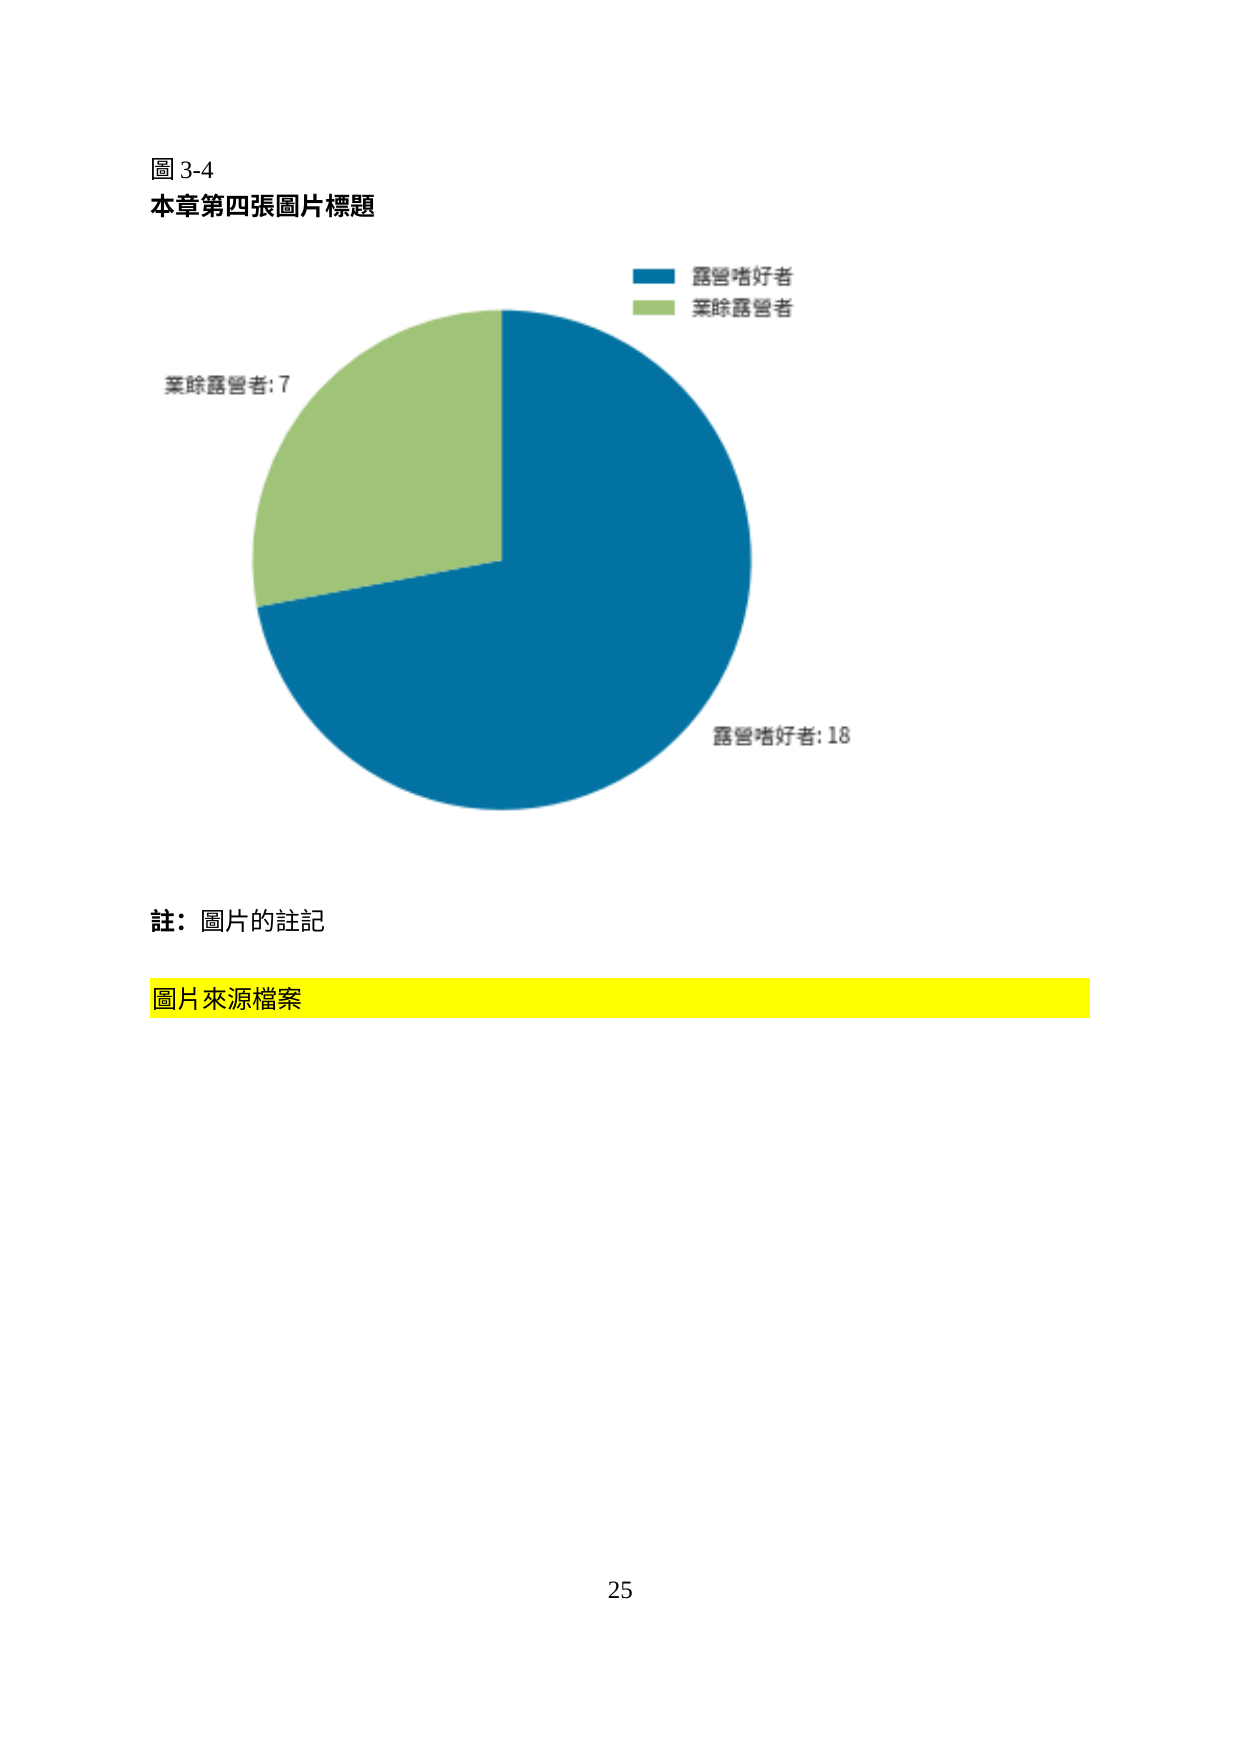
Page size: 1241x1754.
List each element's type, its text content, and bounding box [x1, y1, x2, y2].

text 註：圖片的註記 [150, 902, 1090, 938]
text 圖3-4 本章第四張圖片標題 [150, 150, 1090, 222]
text 圖片來源檔案 [150, 978, 1090, 1018]
picture [150, 235, 865, 888]
